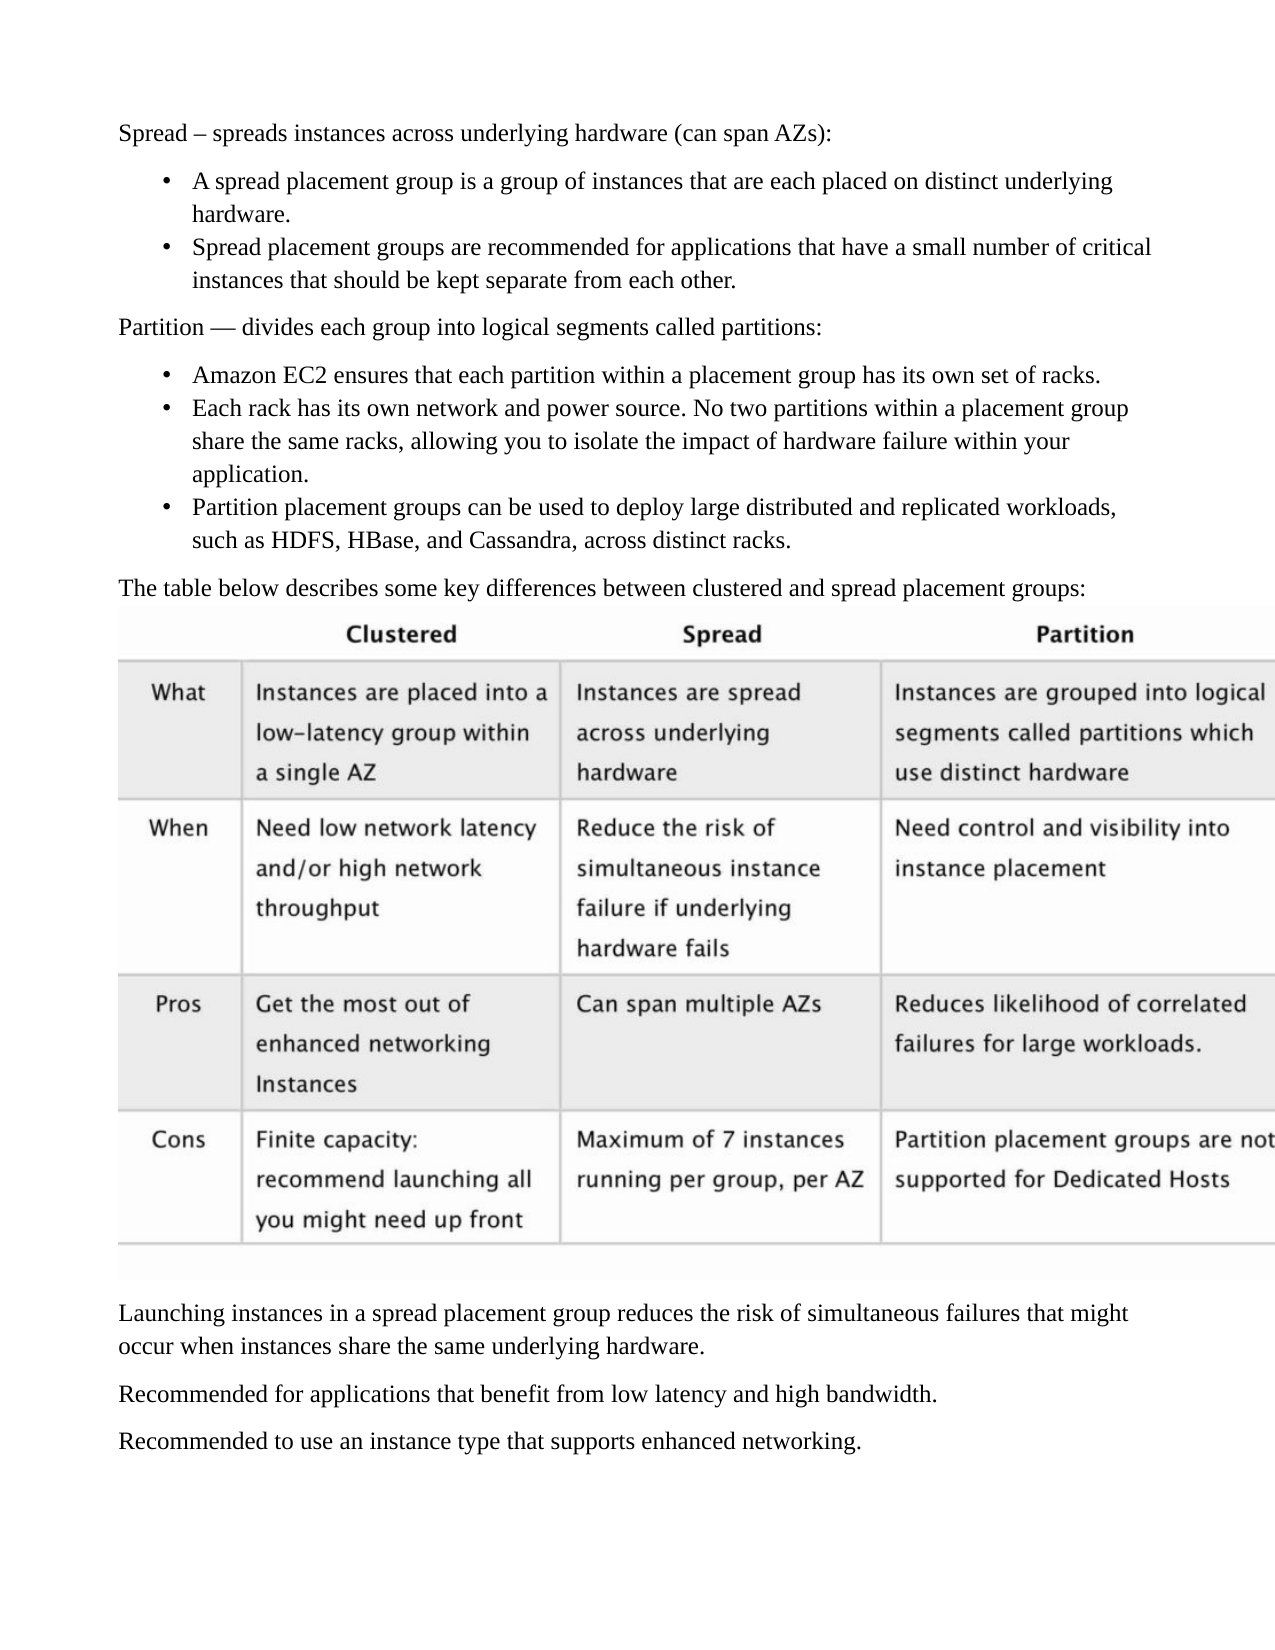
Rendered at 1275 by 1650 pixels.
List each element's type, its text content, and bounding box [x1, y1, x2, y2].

list Amazon EC2 ensures that each partition within a placement group has its own set of racks. [162, 360, 1157, 389]
picture [118, 605, 1275, 1280]
list A spread placement group is a group of instances that are each placed on distinct underlying hardware. [162, 166, 1157, 227]
text Recommended for applications that benefit from low latency and high bandwidth. [118, 1379, 1157, 1407]
list Each rack has its own network and power source. No two partitions within a placement group share the same racks, allowing you to isolate the impact of hardware failure within your application. [162, 393, 1157, 488]
list Spread placement groups are recommended for applications that have a small number of critical instances that should be kept separate from each other. [162, 232, 1157, 293]
text Spread – spreads instances across underlying hardware (can span AZs): [118, 118, 1157, 147]
list Partition placement groups can be used to deploy large distributed and replicated workloads, such as HDFS, HBase, and Cassandra, across distinct racks. [162, 492, 1157, 554]
text Recommended to use an instance type that supports enhanced networking. [118, 1426, 1157, 1455]
text Partition — divides each group into logical segments called partitions: [118, 312, 1157, 341]
text The table below describes some key differences between clustered and spread placement groups: [118, 573, 1157, 605]
text Launching instances in a spread placement group reduces the risk of simultaneous failures that might occur when instances share the same underlying hardware. [118, 1298, 1157, 1360]
